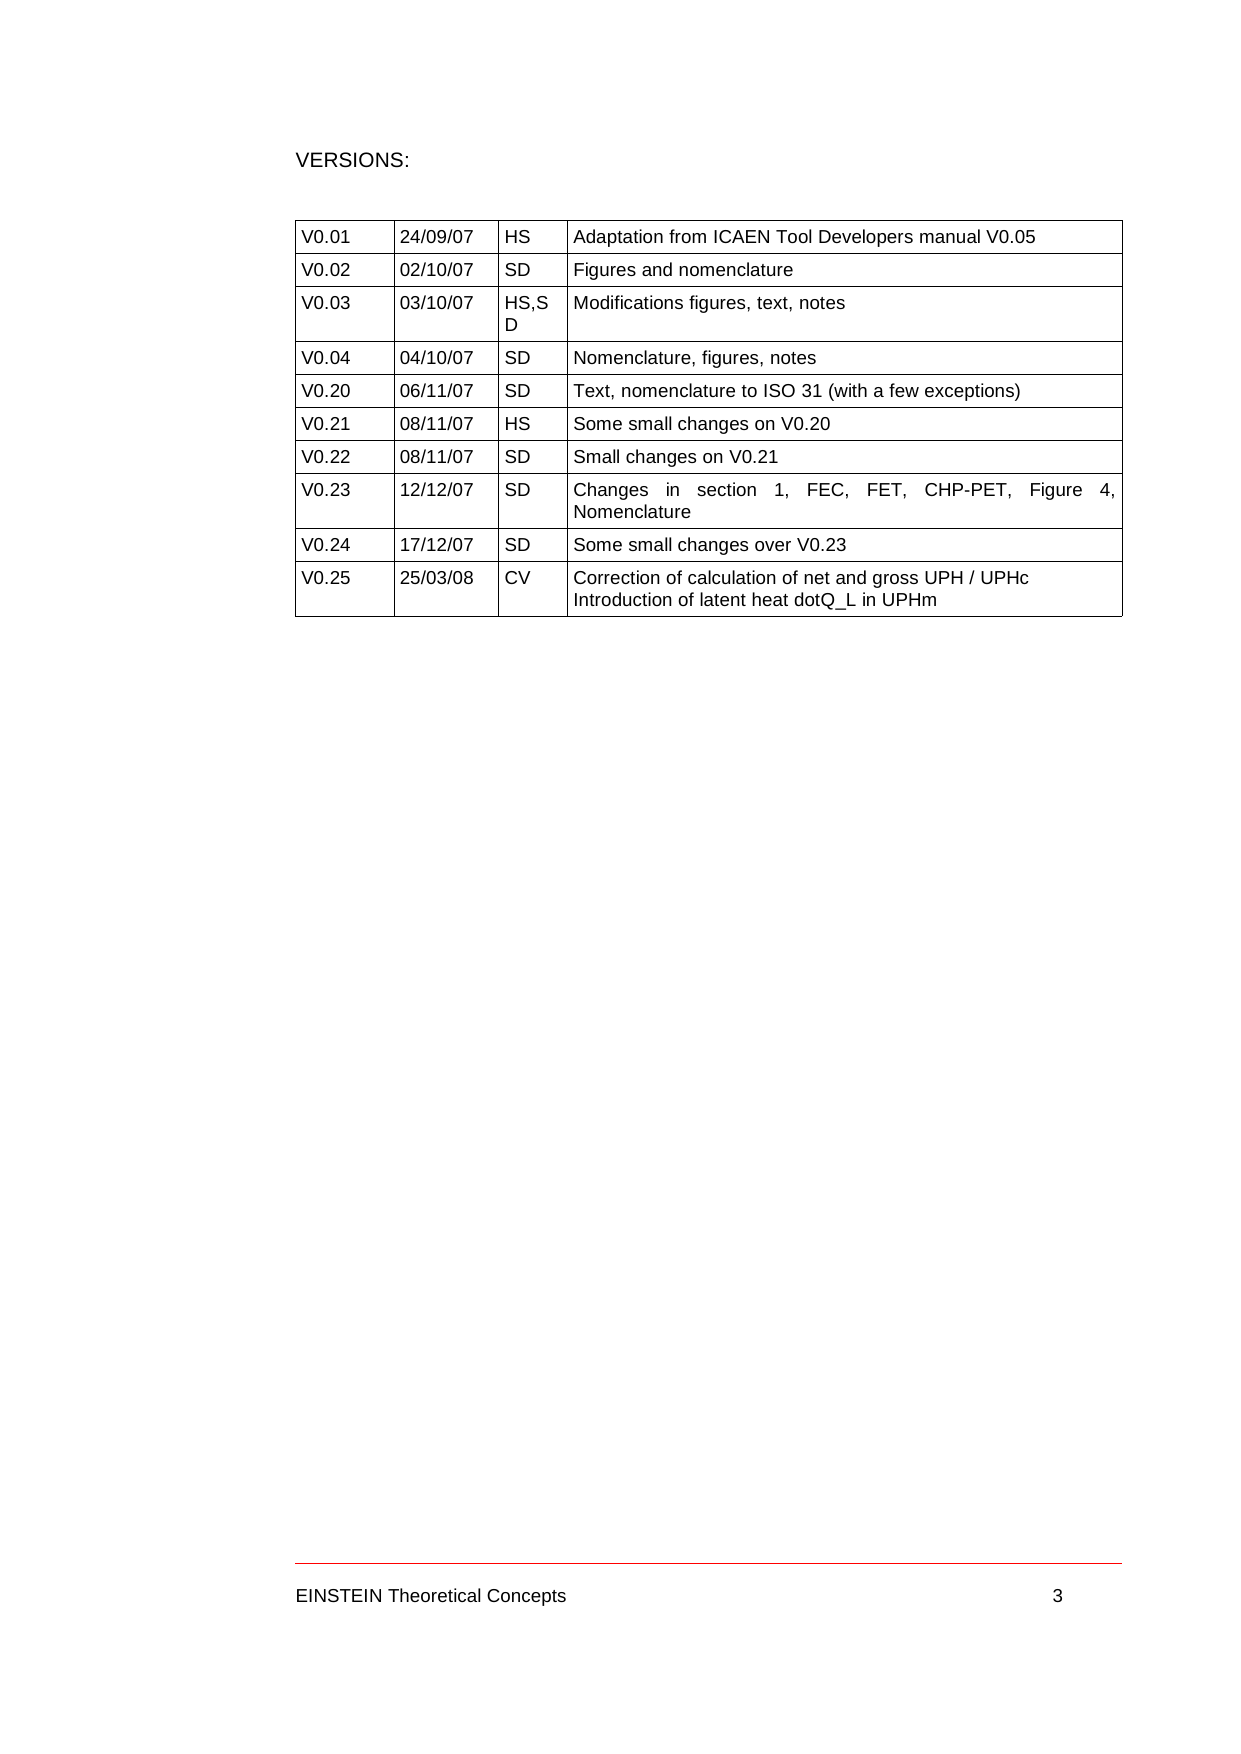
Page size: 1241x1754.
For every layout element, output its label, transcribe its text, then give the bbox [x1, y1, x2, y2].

table_cell 08/11/07 [395, 441, 498, 473]
table_cell V0.23 [296, 474, 394, 528]
table_cell 02/10/07 [395, 254, 498, 286]
table_cell 04/10/07 [395, 342, 498, 374]
table_header Adaptation from ICAEN Tool Developers manual V0.05 [568, 221, 1122, 253]
text VERSIONS: [295, 148, 1122, 172]
table_cell 12/12/07 [395, 474, 498, 528]
table_cell SD [499, 375, 567, 407]
table_header HS [499, 221, 567, 253]
table_cell Some small changes over V0.23 [568, 529, 1122, 561]
table_cell Text, nomenclature to ISO 31 (with a few exceptions) [568, 375, 1122, 407]
table_cell 17/12/07 [395, 529, 498, 561]
table_cell Figures and nomenclature [568, 254, 1122, 286]
table_cell Small changes on V0.21 [568, 441, 1122, 473]
table_cell Nomenclature, figures, notes [568, 342, 1122, 374]
table_cell SD [499, 529, 567, 561]
table_cell CV [499, 562, 567, 616]
table_cell Modifications figures, text, notes [568, 287, 1122, 341]
table_cell 06/11/07 [395, 375, 498, 407]
table_cell SD [499, 342, 567, 374]
table_cell V0.03 [296, 287, 394, 341]
table_cell V0.21 [296, 408, 394, 440]
table_cell Changes in section 1, FEC, FET, CHP-PET, Figure 4, Nomenclature [568, 474, 1122, 528]
table_cell V0.25 [296, 562, 394, 616]
table_cell 08/11/07 [395, 408, 498, 440]
table_cell SD [499, 474, 567, 528]
table_header 24/09/07 [395, 221, 498, 253]
table_cell V0.22 [296, 441, 394, 473]
table_cell HS [499, 408, 567, 440]
table_cell HS,SD [499, 287, 567, 341]
table_header V0.01 [296, 221, 394, 253]
table_cell V0.02 [296, 254, 394, 286]
table_cell V0.24 [296, 529, 394, 561]
table_cell 03/10/07 [395, 287, 498, 341]
table_cell V0.04 [296, 342, 394, 374]
table_cell SD [499, 441, 567, 473]
table_cell SD [499, 254, 567, 286]
table_cell V0.20 [296, 375, 394, 407]
table_cell Correction of calculation of net and gross UPH / UPHc Introduction of latent heat dotQ_L in UPHm [568, 562, 1122, 616]
table_cell Some small changes on V0.20 [568, 408, 1122, 440]
table_cell 25/03/08 [395, 562, 498, 616]
